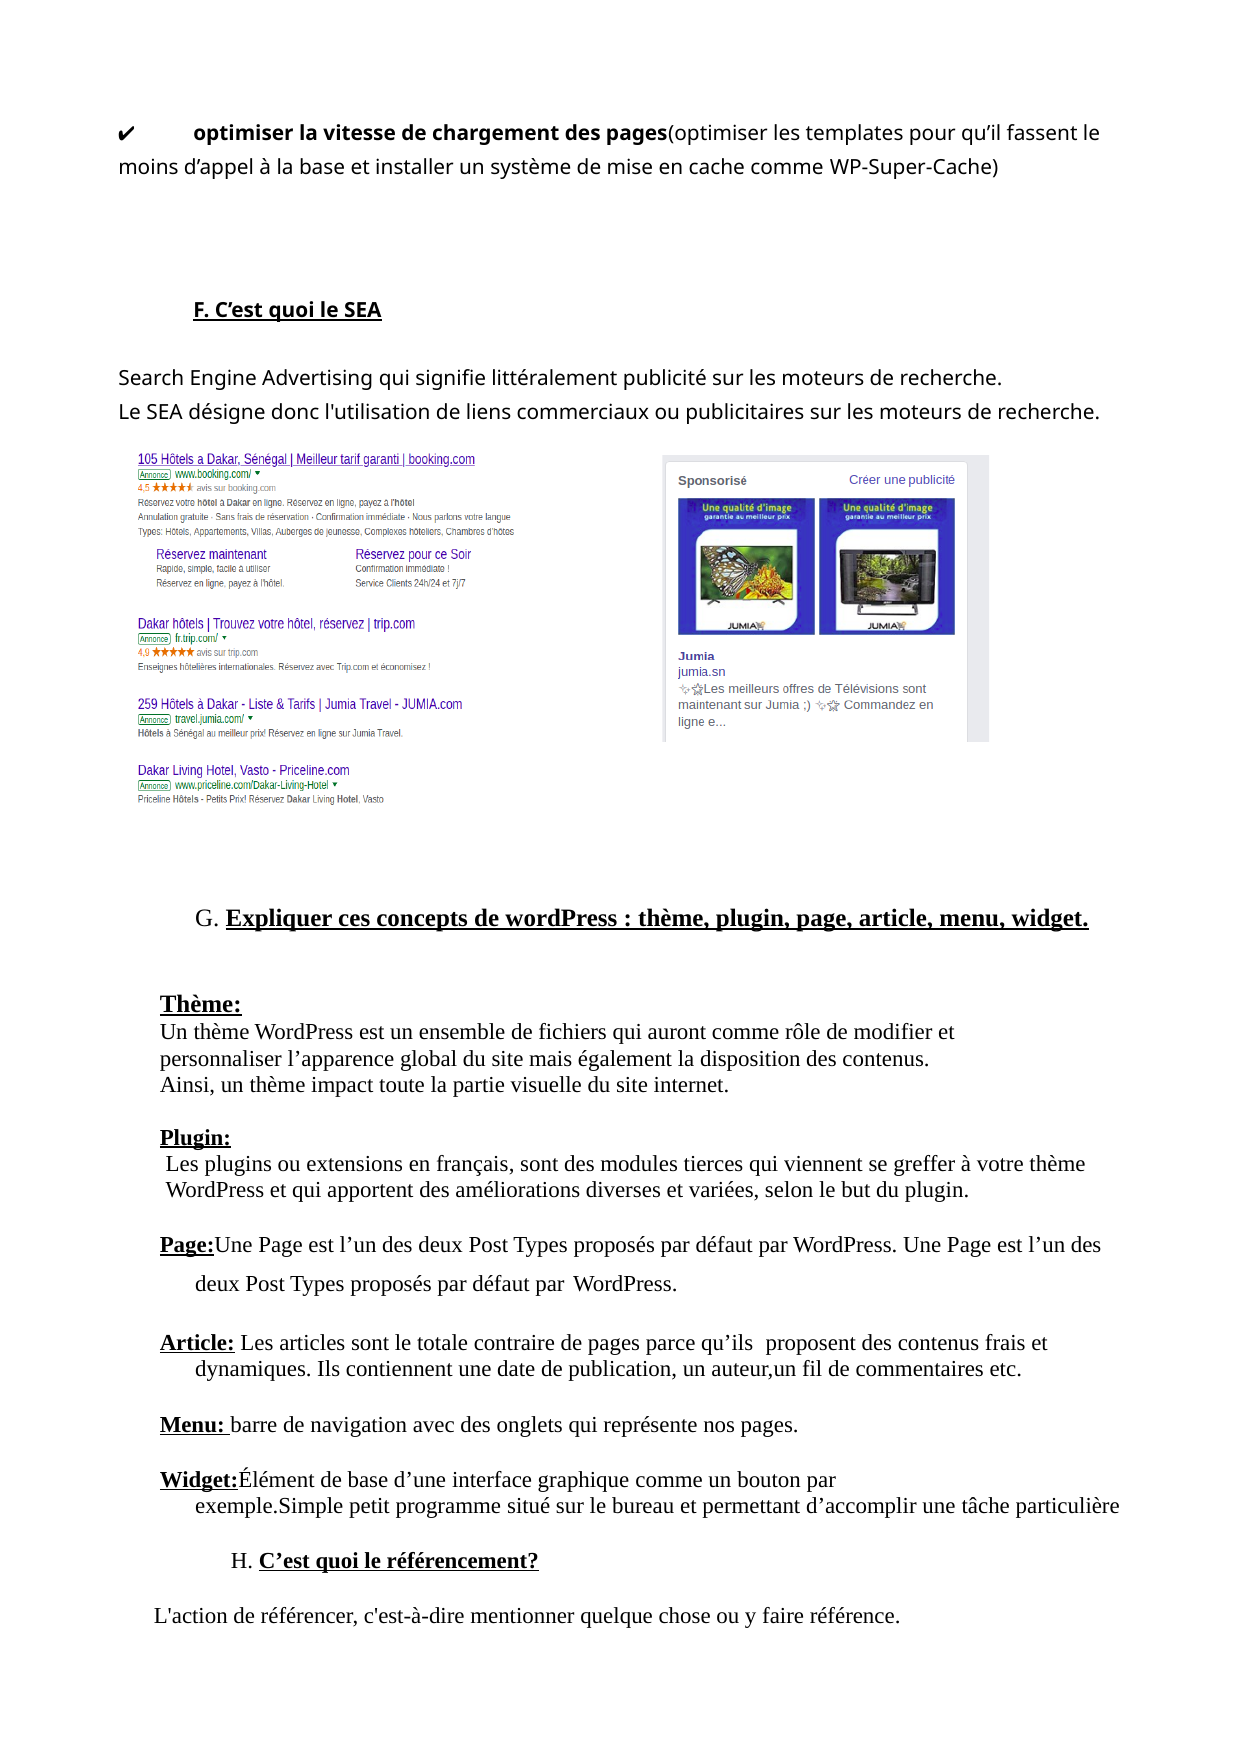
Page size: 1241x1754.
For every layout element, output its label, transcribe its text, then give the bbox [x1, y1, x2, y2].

text Widget:Élément de base d’une interface graphique comme un bouton par exemple.Simple petit programme situé sur le bureau et permettant d’accomplir une tâche particulière [159, 1466, 1122, 1518]
picture [662, 455, 990, 742]
list G. Expliquer ces concepts de wordPress : thème, plugin, page, article, menu, widget. [159, 903, 1122, 932]
text L'action de référencer, c'est-à-dire mentionner quelque chose ou y faire référence. [153, 1602, 1122, 1629]
text Les plugins ou extensions en français, sont des modules tierces qui viennent se greffer à votre thème WordPress et qui apportent des améliorations diverses et variées, selon le but du plugin. [165, 1150, 1122, 1203]
text Ainsi, un thème impact toute la partie visuelle du site internet. [159, 1071, 1122, 1097]
text Article: Les articles sont le totale contraire de pages parce qu’ils proposent des contenus frais et dynamiques. Ils contiennent une date de publication, un auteur,un fil de commentaires etc. [159, 1329, 1122, 1382]
picture [137, 446, 554, 807]
text Thème: [159, 989, 1122, 1018]
text Un thème WordPress est un ensemble de fichiers qui auront comme rôle de modifier et [159, 1018, 1122, 1044]
text Menu: barre de navigation avec des onglets qui représente nos pages. [159, 1411, 1122, 1437]
subtitle F. C’est quoi le SEA [156, 295, 1122, 324]
text H. C’est quoi le référencement? [231, 1547, 1122, 1573]
subtitle Search Engine Advertising qui signifie littéralement publicité sur les moteurs de recherche. Le SEA désigne donc l'utilisation de liens commerciaux ou publicitaires sur les moteurs de recherche. [118, 363, 1122, 426]
text personnaliser l’apparence global du site mais également la disposition des contenus. [159, 1044, 1122, 1071]
list optimiser la vitesse de chargement des pages(optimiser les templates pour qu’il fassent le moins d’appel à la base et installer un système de mise en cache comme WP-Super-Cache) [118, 118, 1122, 181]
text Plugin: [159, 1124, 1122, 1150]
text Page:Une Page est l’un des deux Post Types proposés par défaut par WordPress. Une Page est l’un des deux Post Types proposés par défaut par WordPress. [159, 1231, 1122, 1300]
